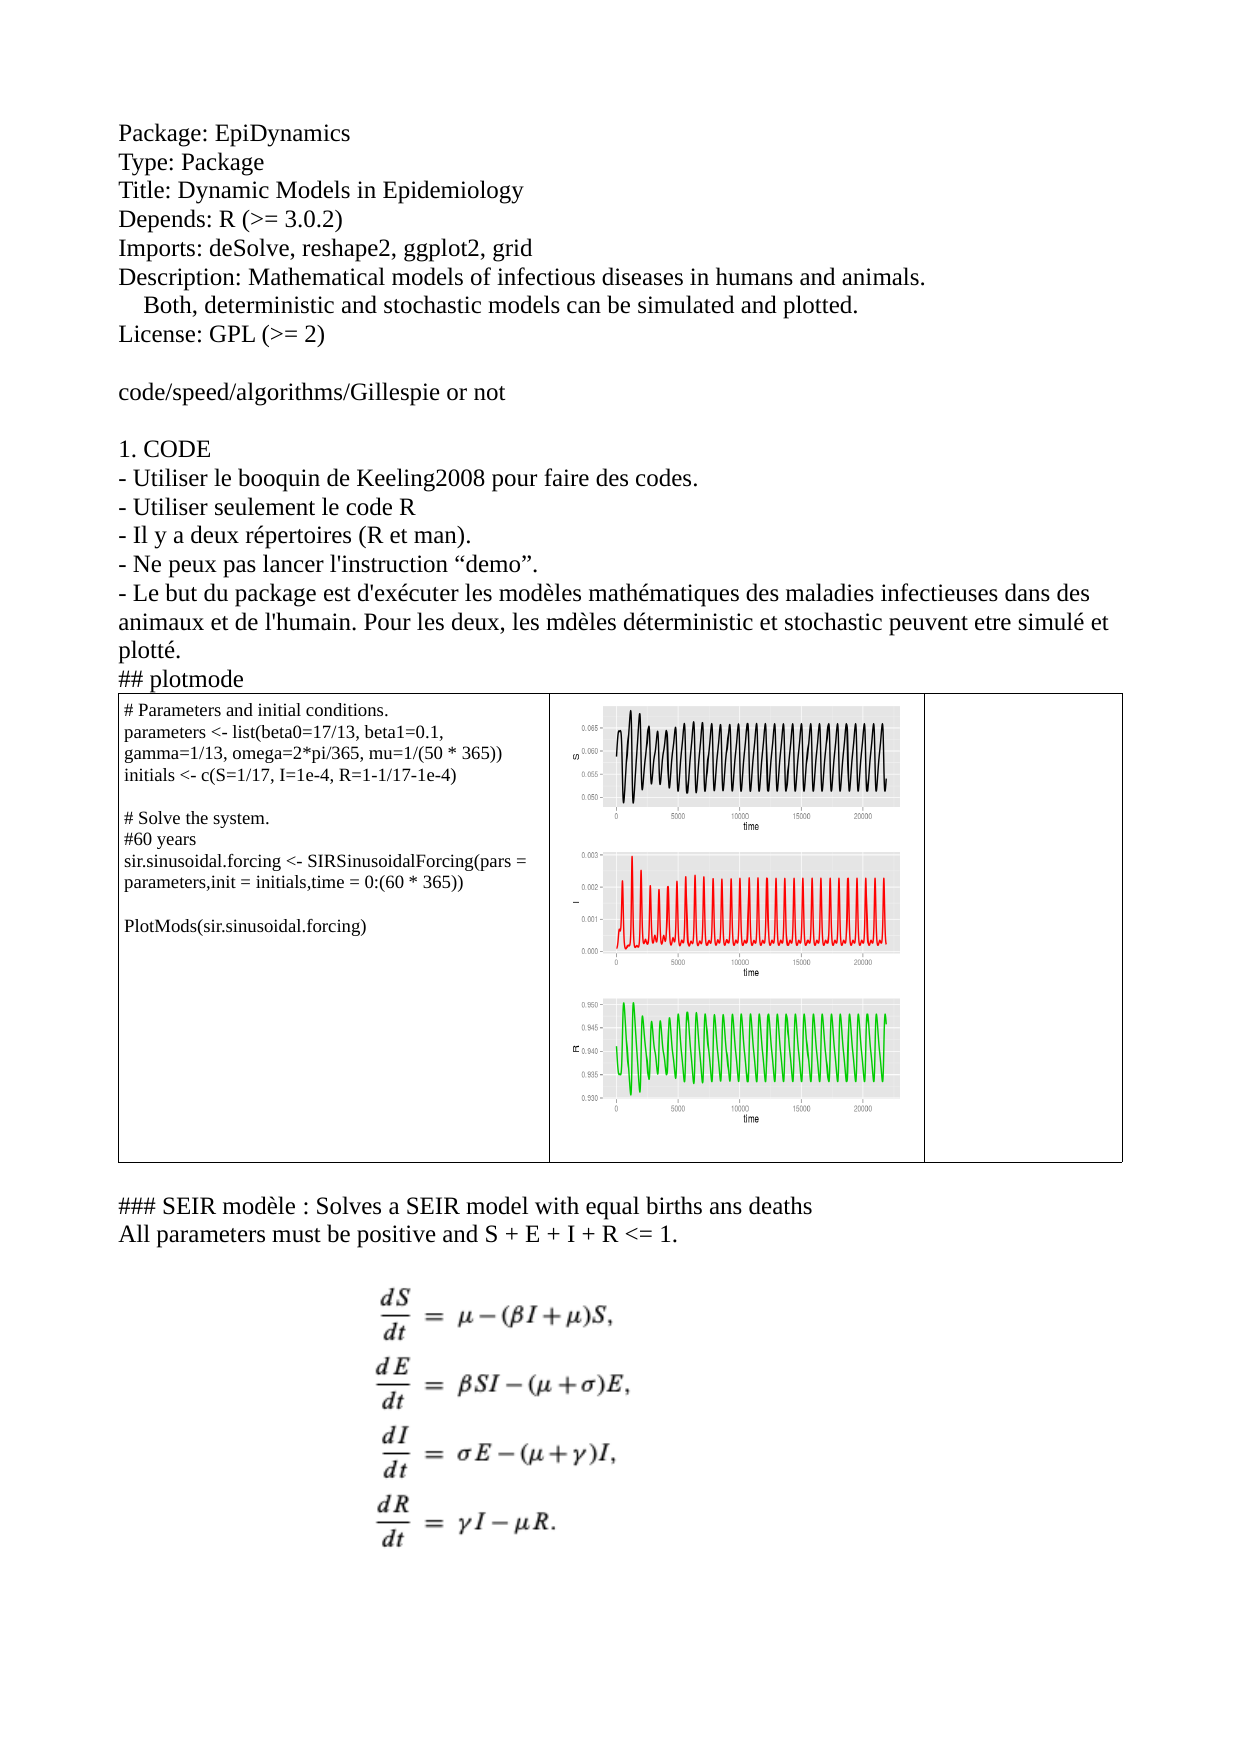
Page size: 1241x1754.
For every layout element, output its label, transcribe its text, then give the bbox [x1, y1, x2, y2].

text Title: Dynamic Models in Epidemiology [118, 176, 1122, 204]
text Depends: R (>= 3.0.2) [118, 204, 1122, 233]
table_header [925, 694, 1122, 1162]
text - Le but du package est d'exécuter les modèles mathématiques des maladies infectieuses dans des animaux et de l'humain. Pour les deux, les mdèles déterministic et stochastic peuvent etre simulé et plotté. [118, 578, 1122, 664]
table_header [550, 1128, 924, 1162]
text code/speed/algorithms/Gillespie or not [118, 377, 1122, 406]
text - Ne peux pas lancer l'instruction “demo”. [118, 549, 1122, 578]
text Package: EpiDynamics [118, 118, 1122, 147]
text License: GPL (>= 2) [118, 319, 1122, 348]
text Type: Package [118, 147, 1122, 176]
text All parameters must be positive and S + E + I + R <= 1. [118, 1219, 1122, 1248]
text Both, deterministic and stochastic models can be simulated and plotted. [118, 291, 1122, 319]
table_header [550, 694, 924, 1127]
text Imports: deSolve, reshape2, ggplot2, grid [118, 233, 1122, 262]
text Description: Mathematical models of infectious diseases in humans and animals. [118, 262, 1122, 291]
picture [567, 698, 907, 1128]
text - Il y a deux répertoires (R et man). [118, 521, 1122, 549]
text - Utiliser le booquin de Keeling2008 pour faire des codes. [118, 463, 1122, 492]
text ### SEIR modèle : Solves a SEIR model with equal births ans deaths [118, 1191, 1122, 1219]
text - Utiliser seulement le code R [118, 492, 1122, 521]
table_header # Parameters and initial conditions. parameters <- list(beta0=17/13, beta1=0.1, gamma=1/13, omega=2*pi/365, mu=1/(50 * 365)) initials <- c(S=1/17, I=1e-4, R=1-1/17-1e-4) # Solve the system. #60 years sir.sinusoidal.forcing <- SIRSinusoidalForcing(pars = parameters,init = initials,time = 0:(60 * 365)) PlotMods(sir.sinusoidal.forcing) [119, 694, 549, 1162]
text 1. CODE [118, 434, 1122, 463]
picture [348, 1265, 657, 1572]
text ## plotmode [118, 664, 1122, 693]
